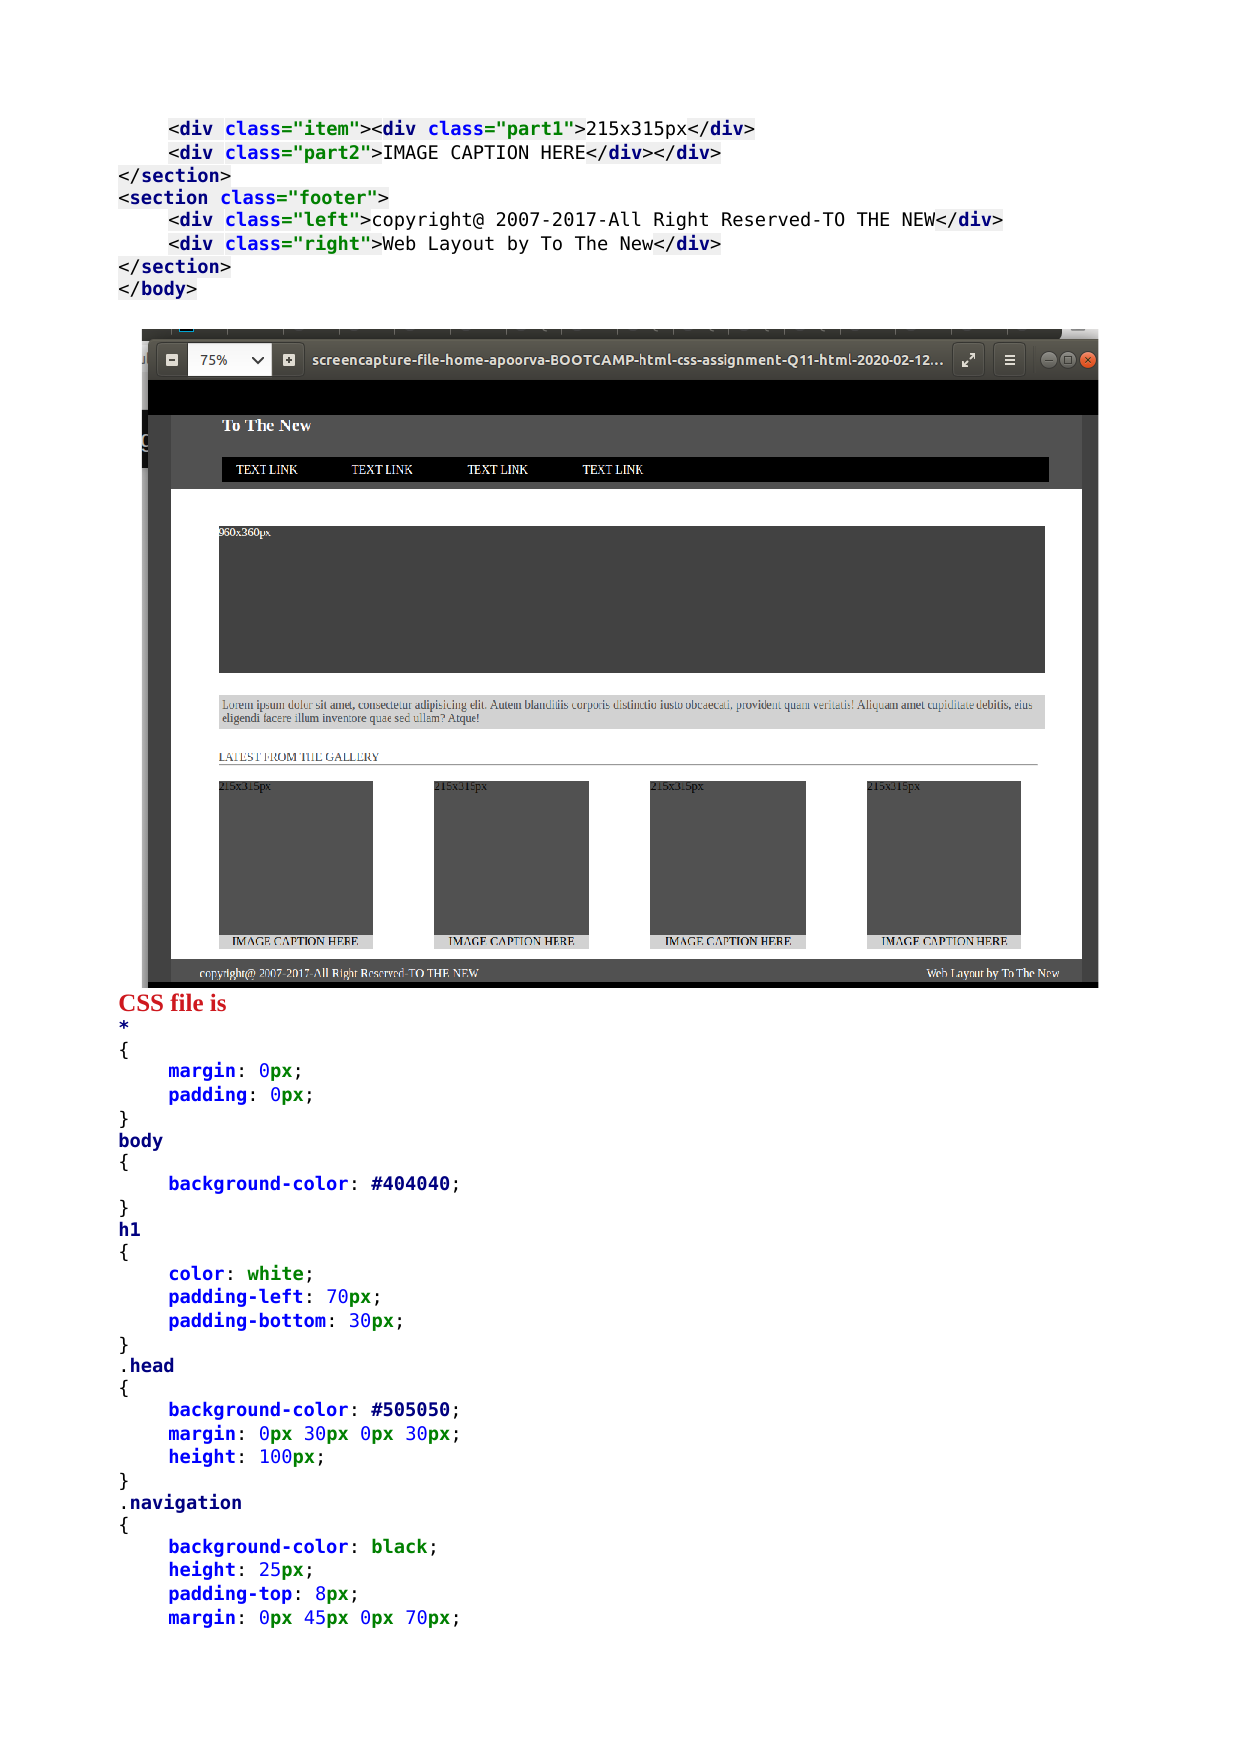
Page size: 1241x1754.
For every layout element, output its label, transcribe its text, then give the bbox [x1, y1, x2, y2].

text height: 100px; [118, 1446, 1122, 1470]
text padding: 0px; [118, 1084, 1122, 1108]
text <div class="right">Web Layout by To The New</div> [118, 233, 1122, 256]
text } [118, 1470, 1122, 1492]
text </section> [118, 256, 1122, 278]
text CSS file is [118, 330, 1122, 1017]
text margin: 0px 45px 0px 70px; [118, 1607, 1122, 1630]
text { [118, 1377, 1122, 1399]
text margin: 0px; [118, 1060, 1122, 1084]
text <section class="footer"> [118, 187, 1122, 209]
text { [118, 1038, 1122, 1060]
text padding-bottom: 30px; [118, 1310, 1122, 1333]
text { [118, 1241, 1122, 1263]
text <div class="item"><div class="part1">215x315px</div> [118, 118, 1122, 142]
text h1 [118, 1219, 1122, 1241]
text <div class="part2">IMAGE CAPTION HERE</div></div> [118, 142, 1122, 165]
text padding-left: 70px; [118, 1286, 1122, 1310]
text * [118, 1017, 1122, 1038]
text .navigation [118, 1492, 1122, 1514]
text <div class="left">copyright@ 2007-2017-All Right Reserved-TO THE NEW</div> [118, 209, 1122, 233]
text } [118, 1108, 1122, 1129]
text body [118, 1129, 1122, 1151]
text } [118, 1333, 1122, 1355]
text .head [118, 1355, 1122, 1377]
text background-color: black; [118, 1536, 1122, 1559]
text </body> [118, 278, 1122, 300]
picture [141, 329, 1099, 988]
text color: white; [118, 1263, 1122, 1286]
text margin: 0px 30px 0px 30px; [118, 1423, 1122, 1446]
text padding-top: 8px; [118, 1583, 1122, 1607]
text </section> [118, 165, 1122, 187]
text height: 25px; [118, 1559, 1122, 1583]
text { [118, 1151, 1122, 1173]
text background-color: #404040; [118, 1173, 1122, 1197]
text background-color: #505050; [118, 1399, 1122, 1423]
text { [118, 1514, 1122, 1536]
text } [118, 1197, 1122, 1219]
